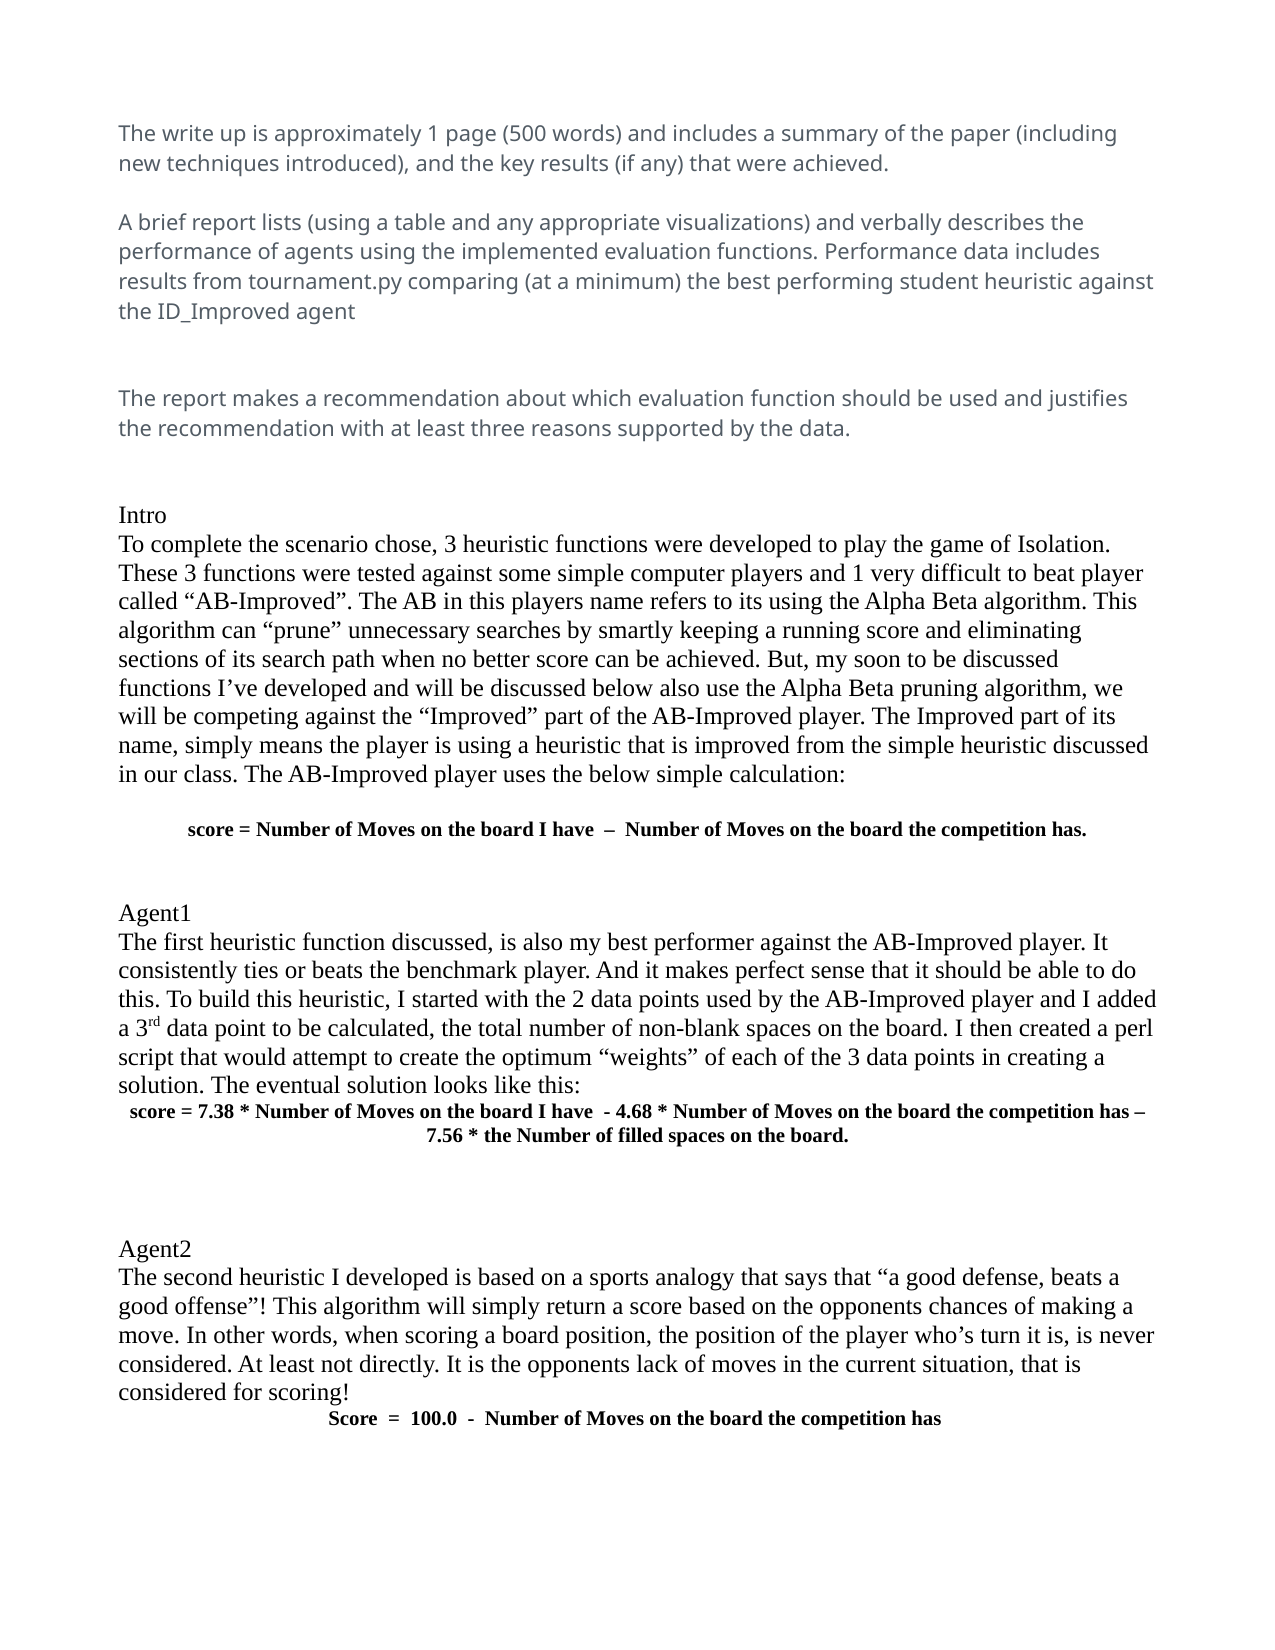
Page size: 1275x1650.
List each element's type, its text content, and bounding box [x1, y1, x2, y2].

text The second heuristic I developed is based on a sports analogy that says that “a good defense, beats a good offense”! This algorithm will simply return a score based on the opponents chances of making a move. In other words, when scoring a board position, the position of the player who’s turn it is, is never considered. At least not directly. It is the opponents lack of moves in the current situation, that is considered for scoring! [118, 1262, 1157, 1406]
text To complete the scenario chose, 3 heuristic functions were developed to play the game of Isolation. These 3 functions were tested against some simple computer players and 1 very difficult to beat player called “AB-Improved”. The AB in this players name refers to its using the Alpha Beta algorithm. This algorithm can “prune” unnecessary searches by smartly keeping a running score and eliminating sections of its search path when no better score can be achieved. But, my soon to be discussed functions I’ve developed and will be discussed below also use the Alpha Beta pruning algorithm, we will be competing against the “Improved” part of the AB-Improved player. The Improved part of its name, simply means the player is using a heuristic that is improved from the simple heuristic discussed in our class. The AB-Improved player uses the below simple calculation: [118, 529, 1157, 788]
text A brief report lists (using a table and any appropriate visualizations) and verbally describes the performance of agents using the implemented evaluation functions. Performance data includes results from tournament.py comparing (at a minimum) the best performing student heuristic against the ID_Improved agent [118, 206, 1157, 326]
text Intro [118, 500, 1157, 529]
text Agent1 [118, 898, 1157, 927]
text The write up is approximately 1 page (500 words) and includes a summary of the paper (including new techniques introduced), and the key results (if any) that were achieved. [118, 118, 1157, 178]
text score = Number of Moves on the board I have – Number of Moves on the board the competition has. [118, 816, 1157, 841]
text The report makes a recommendation about which evaluation function should be used and justifies the recommendation with at least three reasons supported by the data. [118, 383, 1157, 443]
text Score = 100.0 - Number of Moves on the board the competition has [118, 1406, 1157, 1430]
text Agent2 [118, 1234, 1157, 1262]
text The first heuristic function discussed, is also my best performer against the AB-Improved player. It consistently ties or beats the benchmark player. And it makes perfect sense that it should be able to do this. To build this heuristic, I started with the 2 data points used by the AB-Improved player and I added a 3rd data point to be calculated, the total number of non-blank spaces on the board. I then created a perl script that would attempt to create the optimum “weights” of each of the 3 data points in creating a solution. The eventual solution looks like this: [118, 927, 1157, 1099]
text score = 7.38 * Number of Moves on the board I have - 4.68 * Number of Moves on the board the competition has – 7.56 * the Number of filled spaces on the board. [118, 1099, 1157, 1147]
